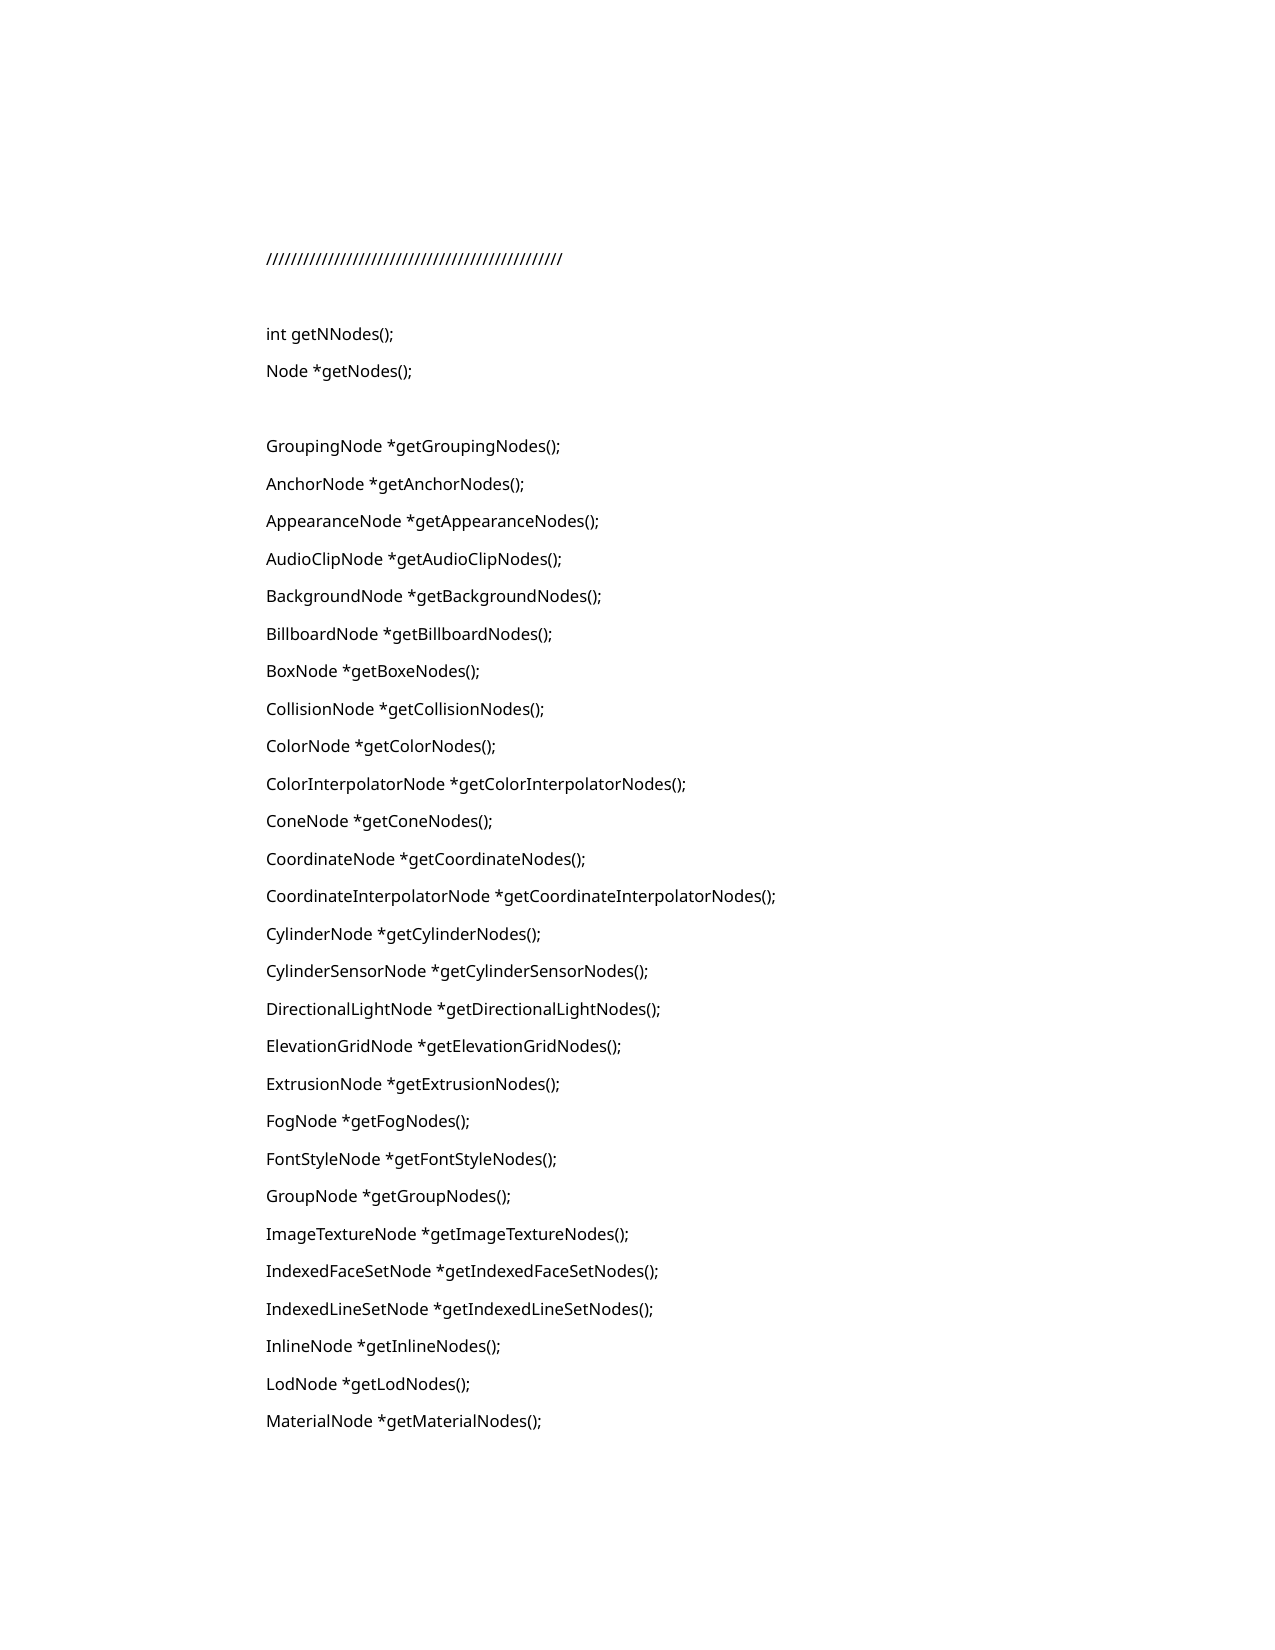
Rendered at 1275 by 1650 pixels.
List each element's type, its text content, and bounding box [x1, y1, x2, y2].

text ColorInterpolatorNode *getColorInterpolatorNodes(); [198, 765, 1098, 802]
text GroupingNode *getGroupingNodes(); [198, 427, 1098, 465]
text CylinderSensorNode *getCylinderSensorNodes(); [198, 952, 1098, 990]
text IndexedFaceSetNode *getIndexedFaceSetNodes(); [198, 1252, 1098, 1290]
text ColorNode *getColorNodes(); [198, 727, 1098, 765]
text CoordinateInterpolatorNode *getCoordinateInterpolatorNodes(); [198, 877, 1098, 915]
text LodNode *getLodNodes(); [198, 1365, 1098, 1402]
text BillboardNode *getBillboardNodes(); [198, 615, 1098, 652]
text FontStyleNode *getFontStyleNodes(); [198, 1140, 1098, 1177]
text IndexedLineSetNode *getIndexedLineSetNodes(); [198, 1290, 1098, 1327]
text DirectionalLightNode *getDirectionalLightNodes(); [198, 990, 1098, 1027]
text AudioClipNode *getAudioClipNodes(); [198, 540, 1098, 577]
text BackgroundNode *getBackgroundNodes(); [198, 577, 1098, 615]
text MaterialNode *getMaterialNodes(); [198, 1402, 1098, 1440]
text //////////////////////////////////////////////// [198, 240, 1098, 277]
text Node *getNodes(); [198, 352, 1098, 390]
text ImageTextureNode *getImageTextureNodes(); [198, 1215, 1098, 1252]
text ElevationGridNode *getElevationGridNodes(); [198, 1027, 1098, 1065]
text int getNNodes(); [198, 315, 1098, 352]
text FogNode *getFogNodes(); [198, 1102, 1098, 1140]
text AnchorNode *getAnchorNodes(); [198, 465, 1098, 502]
text CollisionNode *getCollisionNodes(); [198, 690, 1098, 727]
text ExtrusionNode *getExtrusionNodes(); [198, 1065, 1098, 1102]
text BoxNode *getBoxeNodes(); [198, 652, 1098, 690]
text CylinderNode *getCylinderNodes(); [198, 915, 1098, 952]
text InlineNode *getInlineNodes(); [198, 1327, 1098, 1365]
text GroupNode *getGroupNodes(); [198, 1177, 1098, 1215]
text CoordinateNode *getCoordinateNodes(); [198, 840, 1098, 877]
text AppearanceNode *getAppearanceNodes(); [198, 502, 1098, 540]
text ConeNode *getConeNodes(); [198, 802, 1098, 840]
